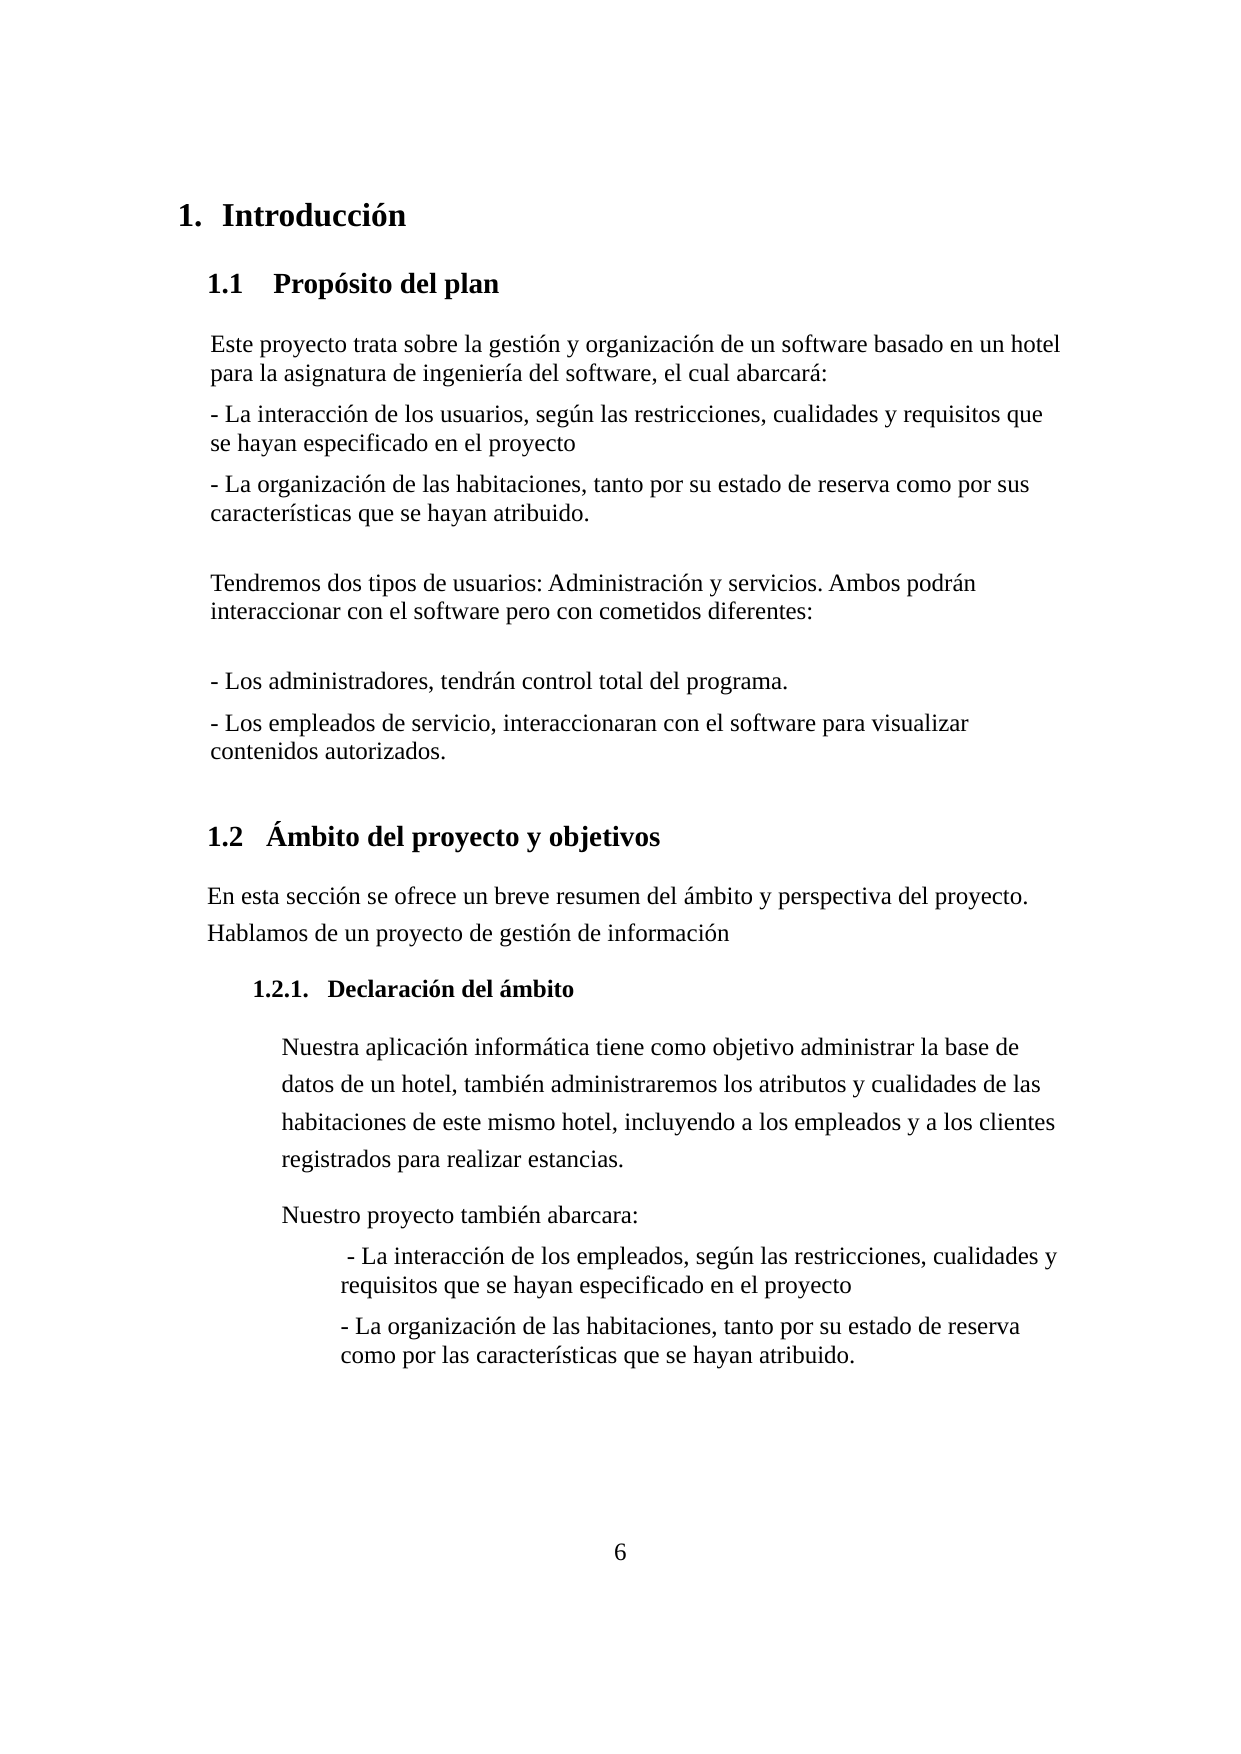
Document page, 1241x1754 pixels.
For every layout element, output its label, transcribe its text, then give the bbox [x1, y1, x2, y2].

list Introducción [177, 195, 1063, 233]
text - La organización de las habitaciones, tanto por su estado de reserva como por sus características que se hayan atribuido. [210, 469, 1063, 555]
text Nuestra aplicación informática tiene como objetivo administrar la base de datos de un hotel, también administraremos los atributos y cualidades de las habitaciones de este mismo hotel, incluyendo a los empleados y a los clientes registrados para realizar estancias. [281, 1032, 1063, 1173]
list Propósito del plan [207, 267, 1063, 300]
text - Los administradores, tendrán control total del programa. [210, 666, 1063, 695]
text - La interacción de los empleados, según las restricciones, cualidades y requisitos que se hayan especificado en el proyecto [340, 1241, 1063, 1299]
text En esta sección se ofrece un breve resumen del ámbito y perspectiva del proyecto. Hablamos de un proyecto de gestión de información [207, 881, 1063, 947]
subtitle Declaración del ámbito [252, 974, 1063, 1003]
text - La organización de las habitaciones, tanto por su estado de reserva como por las características que se hayan atribuido. [340, 1311, 1063, 1369]
text - La interacción de los usuarios, según las restricciones, cualidades y requisitos que se hayan especificado en el proyecto [210, 399, 1063, 456]
list Ámbito del proyecto y objetivos [207, 819, 1063, 852]
text Este proyecto trata sobre la gestión y organización de un software basado en un hotel para la asignatura de ingeniería del software, el cual abarcará: [210, 329, 1063, 386]
text Nuestro proyecto también abarcara: [281, 1200, 1063, 1229]
text Tendremos dos tipos de usuarios: Administración y servicios. Ambos podrán interaccionar con el software pero con cometidos diferentes: [210, 568, 1063, 654]
text - Los empleados de servicio, interaccionaran con el software para visualizar contenidos autorizados. [210, 708, 1063, 765]
